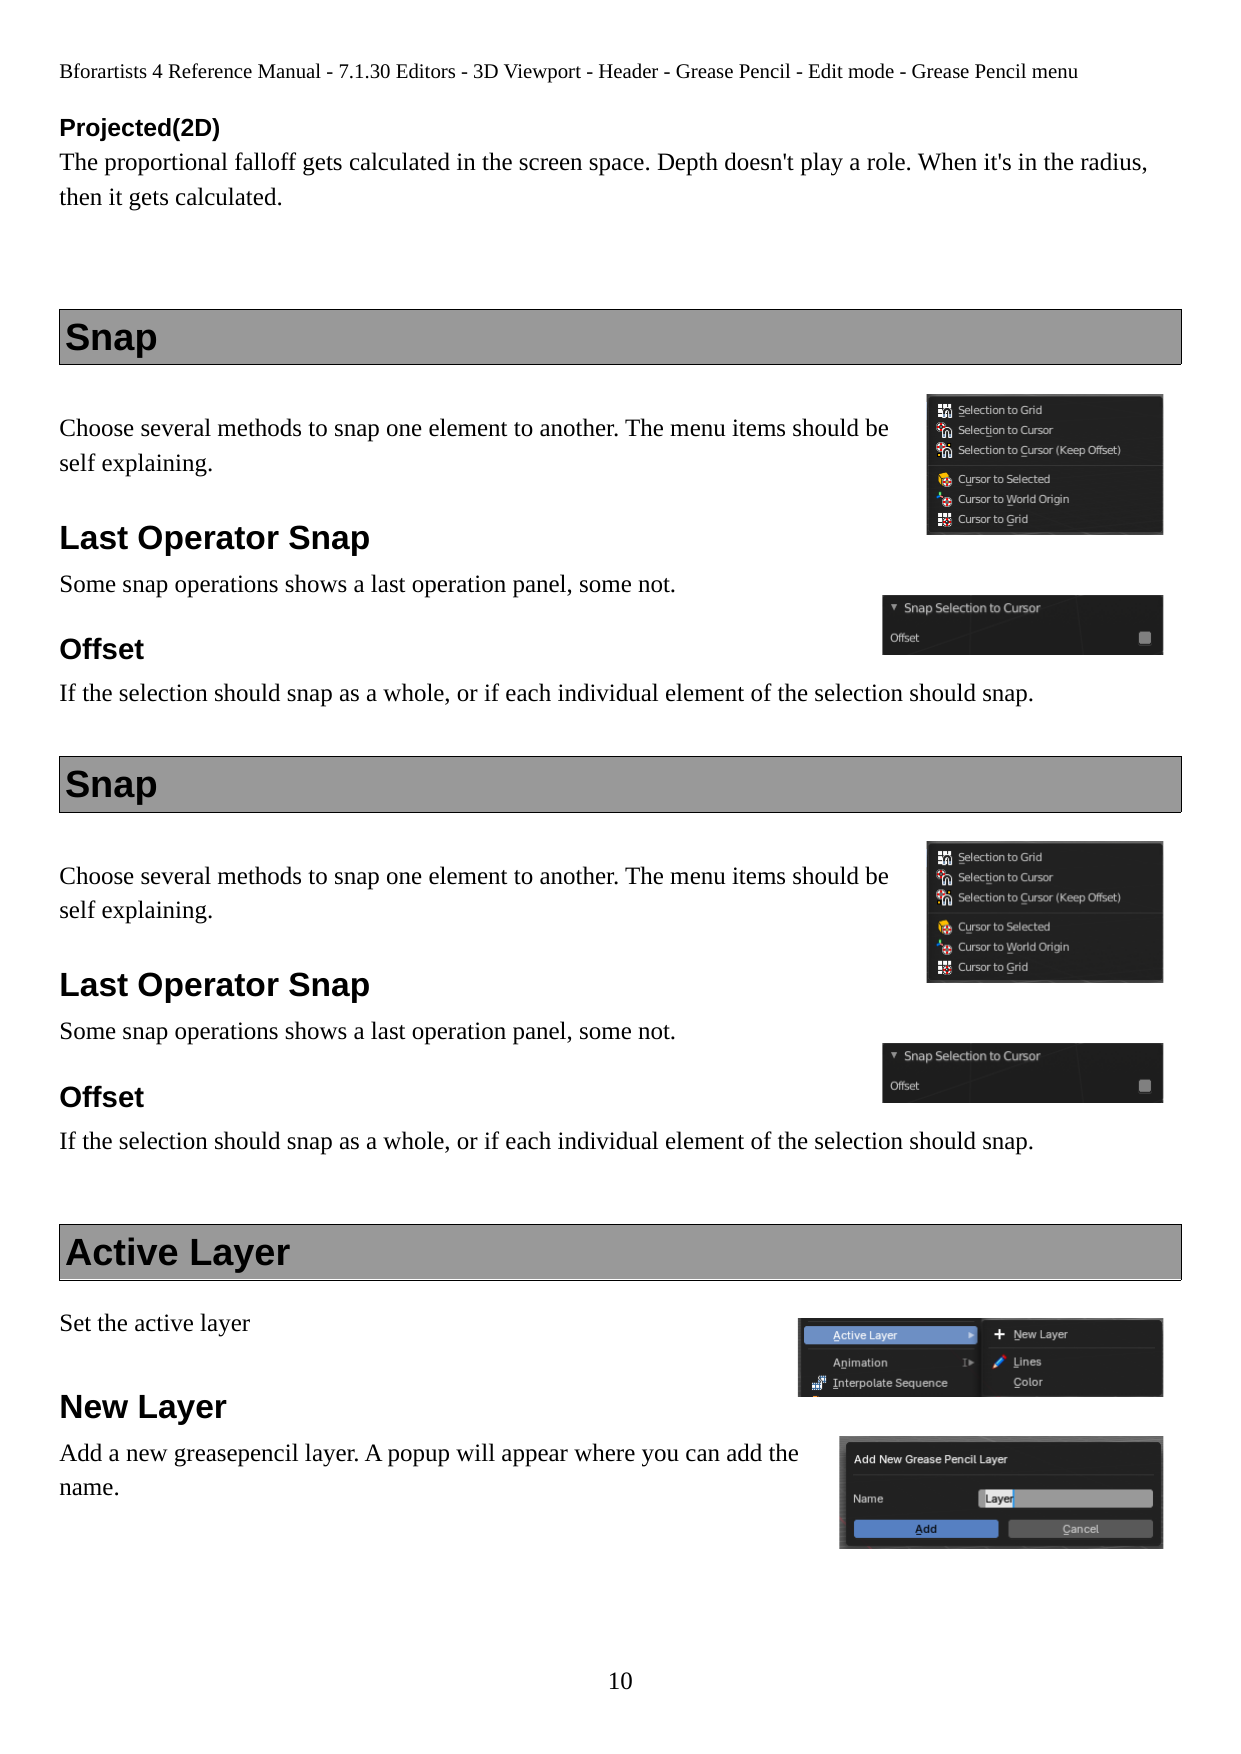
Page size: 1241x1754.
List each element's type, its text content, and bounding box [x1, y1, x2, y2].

table_header Snap [60, 310, 1181, 364]
subtitle Last Operator Snap [59, 517, 1181, 556]
text Choose several methods to snap one element to another. The menu items should be self explaining. [59, 413, 926, 476]
picture [926, 841, 1164, 983]
subtitle Offset [59, 1080, 1181, 1114]
text Add a new greasepencil layer. A popup will appear where you can add the name. [59, 1438, 839, 1501]
table_header Snap [60, 757, 1181, 812]
text If the selection should snap as a whole, or if each individual element of the selection should snap. [59, 1126, 1181, 1155]
picture [926, 394, 1164, 535]
picture [839, 1436, 1164, 1549]
subtitle Projected(2D) [59, 113, 1181, 141]
subtitle New Layer [59, 1387, 1181, 1425]
subtitle Last Operator Snap [59, 965, 1181, 1004]
text Some snap operations shows a last operation panel, some not. [59, 569, 1181, 597]
text Some snap operations shows a last operation panel, some not. [59, 1016, 1181, 1045]
picture [882, 595, 1164, 655]
picture [882, 1043, 1164, 1103]
text Set the active layer [59, 1308, 1181, 1337]
subtitle Offset [59, 632, 1181, 666]
text If the selection should snap as a whole, or if each individual element of the selection should snap. [59, 678, 1181, 707]
text Choose several methods to snap one element to another. The menu items should be self explaining. [59, 861, 926, 924]
text The proportional falloff gets calculated in the screen space. Depth doesn't play a role. When it's in the radius, then it gets calculated. [59, 147, 1181, 211]
picture [797, 1318, 1164, 1397]
table_header Active Layer [60, 1225, 1181, 1279]
